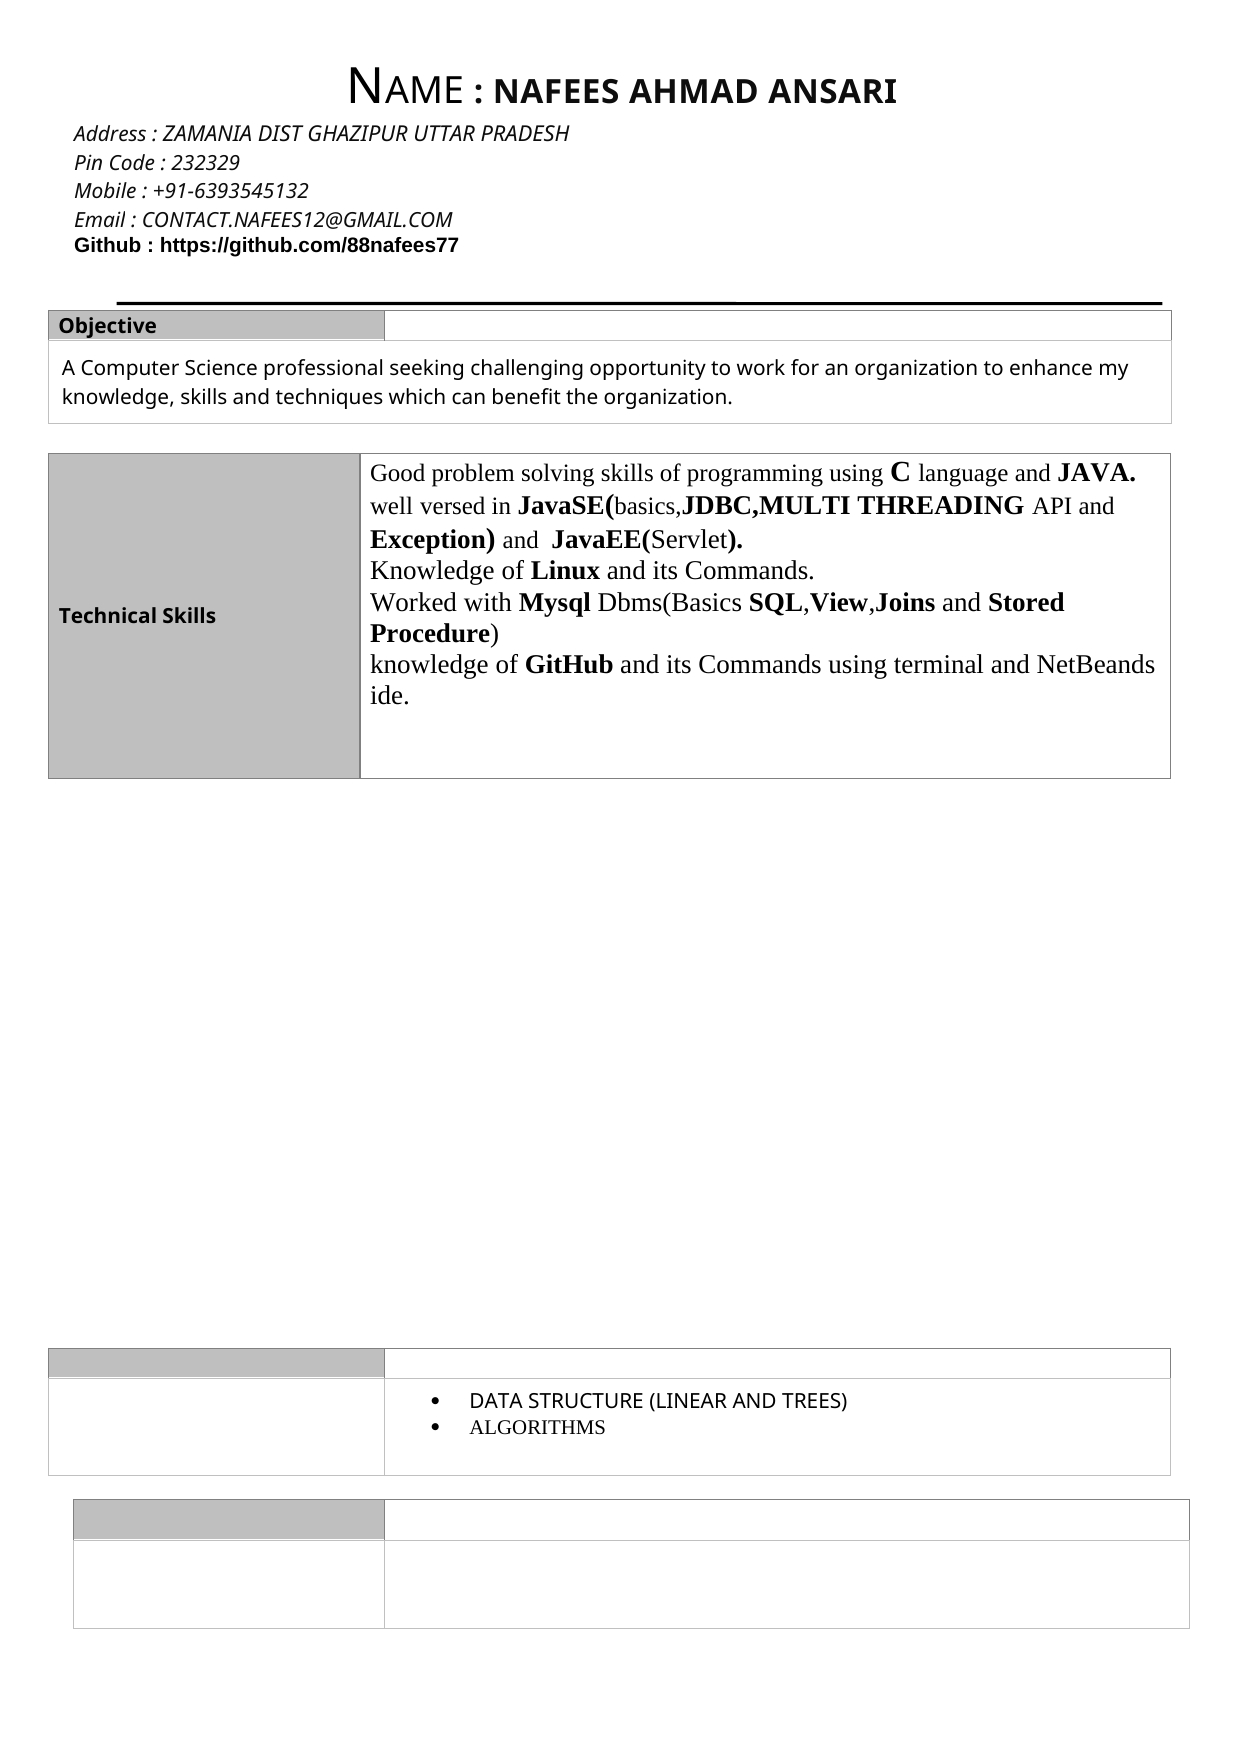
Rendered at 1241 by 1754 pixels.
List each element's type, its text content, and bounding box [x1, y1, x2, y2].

table_header [385, 311, 1171, 339]
table_header [385, 1500, 1189, 1539]
table_cell [74, 1541, 384, 1628]
table_header Technical Skills [49, 454, 359, 778]
table_header [49, 1349, 384, 1377]
table_cell [385, 1541, 1189, 1628]
table_cell [49, 1379, 384, 1475]
table_header Good problem solving skills of programming using C language and JAVA. well versed in JavaSE(basics,JDBC,MULTI THREADING API and Exception) and JavaEE(Servlet). Knowledge of Linux and its Commands. Worked with Mysql Dbms(Basics SQL,View,Joins and Stored Procedure) knowledge of GitHub and its Commands using terminal and NetBeands ide. [361, 454, 1170, 778]
table_cell A Computer Science professional seeking challenging opportunity to work for an organization to enhance my knowledge, skills and techniques which can benefit the organization. [49, 341, 1171, 423]
table_cell DATA STRUCTURE (LINEAR AND TREES) ALGORITHMS [385, 1379, 1170, 1475]
table_header [74, 1500, 384, 1539]
table_header [385, 1349, 1170, 1377]
table_header Objective [49, 311, 384, 339]
